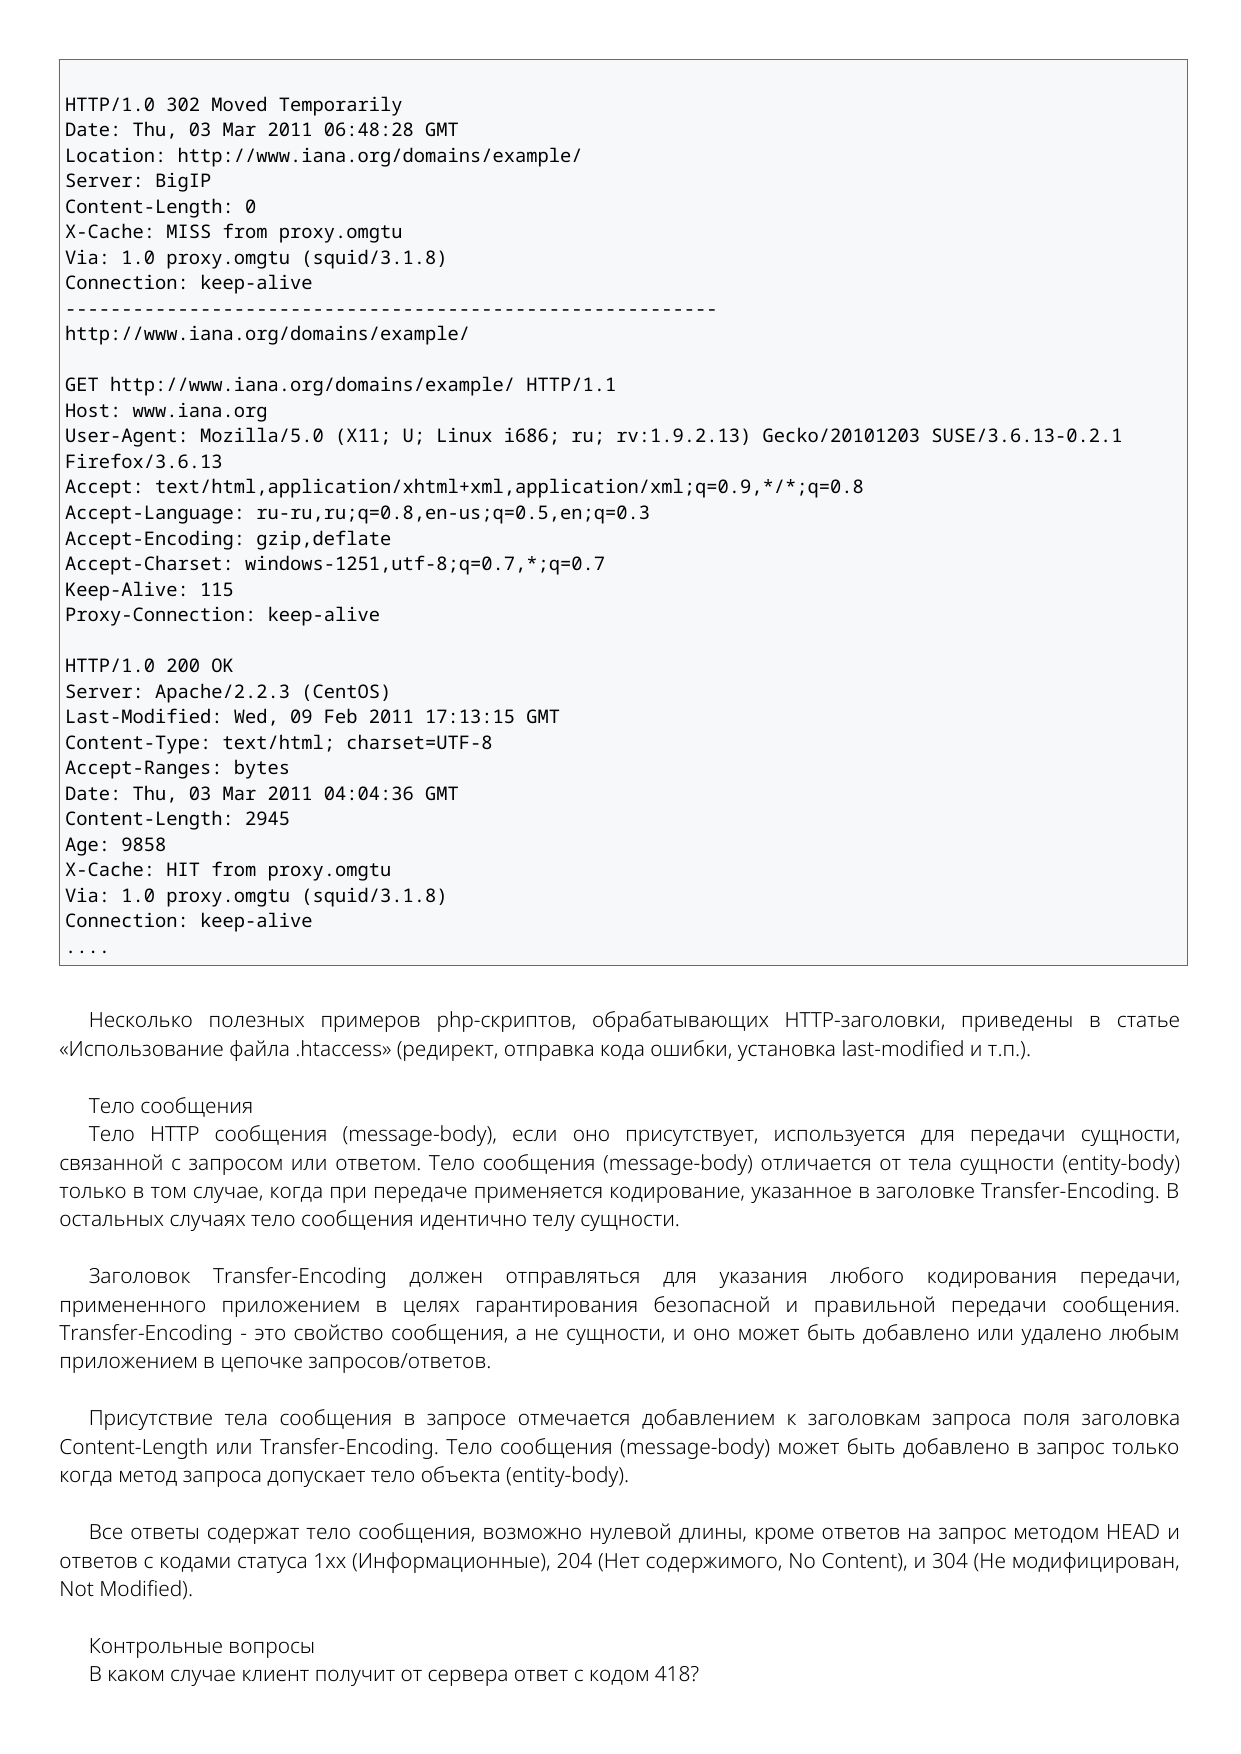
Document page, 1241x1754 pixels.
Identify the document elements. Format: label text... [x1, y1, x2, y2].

text Location: http://www.iana.org/domains/example/ [60, 136, 1187, 161]
text Accept-Language: ru-ru,ru;q=0.8,en-us;q=0.5,en;q=0.3 [60, 493, 1187, 518]
text Accept-Ranges: bytes [60, 748, 1187, 774]
text HTTP/1.0 200 OK [60, 646, 1187, 672]
text Content-Type: text/html; charset=UTF-8 [60, 723, 1187, 748]
text Date: Thu, 03 Mar 2011 04:04:36 GMT [60, 774, 1187, 799]
text Connection: keep-alive [60, 901, 1187, 927]
text Accept-Encoding: gzip,deflate [60, 518, 1187, 544]
text Присутствие тела сообщения в запросе отмечается добавлением к заголовкам запроса поля заголовка Content-Length или Transfer-Encoding. Тело сообщения (message-body) может быть добавлено в запрос только когда метод запроса допускает тело объекта (entity-body). [59, 1403, 1181, 1489]
text .... [60, 927, 1187, 965]
text X-Cache: HIT from proxy.omgtu [60, 850, 1187, 876]
text ---------------------------------------------------------- [60, 289, 1187, 314]
text Connection: keep-alive [60, 263, 1187, 289]
text Server: Apache/2.2.3 (CentOS) [60, 672, 1187, 697]
text Заголовок Transfer-Encoding должен отправляться для указания любого кодирования передачи, примененного приложением в целях гарантирования безопасной и правильной передачи сообщения. Transfer-Encoding - это свойство сообщения, а не сущности, и оно может быть добавлено или удалено любым приложением в цепочке запросов/ответов. [59, 1261, 1181, 1375]
text User-Agent: Mozilla/5.0 (X11; U; Linux i686; ru; rv:1.9.2.13) Gecko/20101203 SUSE/3.6.13-0.2.1 Firefox/3.6.13 [60, 416, 1187, 467]
text http://www.iana.org/domains/example/ [60, 314, 1187, 340]
text Accept: text/html,application/xhtml+xml,application/xml;q=0.9,*/*;q=0.8 [60, 467, 1187, 493]
text Content-Length: 0 [60, 187, 1187, 212]
text X-Cache: MISS from proxy.omgtu [60, 212, 1187, 238]
text Proxy-Connection: keep-alive [60, 595, 1187, 621]
text В каком случае клиент получит от сервера ответ с кодом 418? [59, 1659, 1181, 1688]
text Accept-Charset: windows-1251,utf-8;q=0.7,*;q=0.7 [60, 544, 1187, 569]
text Тело HTTP сообщения (message-body), если оно присутствует, используется для передачи сущности, связанной с запросом или ответом. Тело сообщения (message-body) отличается от тела сущности (entity-body) только в том случае, когда при передаче применяется кодирование, указанное в заголовке Transfer-Encoding. В остальных случаях тело сообщения идентично телу сущности. [59, 1119, 1181, 1233]
text GET http://www.iana.org/domains/example/ HTTP/1.1 [60, 365, 1187, 391]
text Date: Thu, 03 Mar 2011 06:48:28 GMT [60, 110, 1187, 136]
text Server: BigIP [60, 161, 1187, 187]
text Age: 9858 [60, 825, 1187, 850]
text Keep-Alive: 115 [60, 569, 1187, 595]
text Тело сообщения [59, 1091, 1181, 1119]
text HTTP/1.0 302 Moved Temporarily [60, 84, 1187, 110]
text Host: www.iana.org [60, 391, 1187, 416]
text Несколько полезных примеров php-скриптов, обрабатывающих HTTP-заголовки, приведены в статье «Использование файла .htaccess» (редирект, отправка кода ошибки, установка last-modified и т.п.). [59, 1005, 1181, 1062]
text Все ответы содержат тело сообщения, возможно нулевой длины, кроме ответов на запрос методом HEAD и ответов с кодами статуса 1xx (Информационные), 204 (Нет содержимого, No Content), и 304 (Не модифицирован, Not Modified). [59, 1517, 1181, 1603]
text Контрольные вопросы [59, 1631, 1181, 1659]
text Last-Modified: Wed, 09 Feb 2011 17:13:15 GMT [60, 697, 1187, 723]
text Content-Length: 2945 [60, 799, 1187, 825]
text Via: 1.0 proxy.omgtu (squid/3.1.8) [60, 876, 1187, 901]
text Via: 1.0 proxy.omgtu (squid/3.1.8) [60, 238, 1187, 263]
